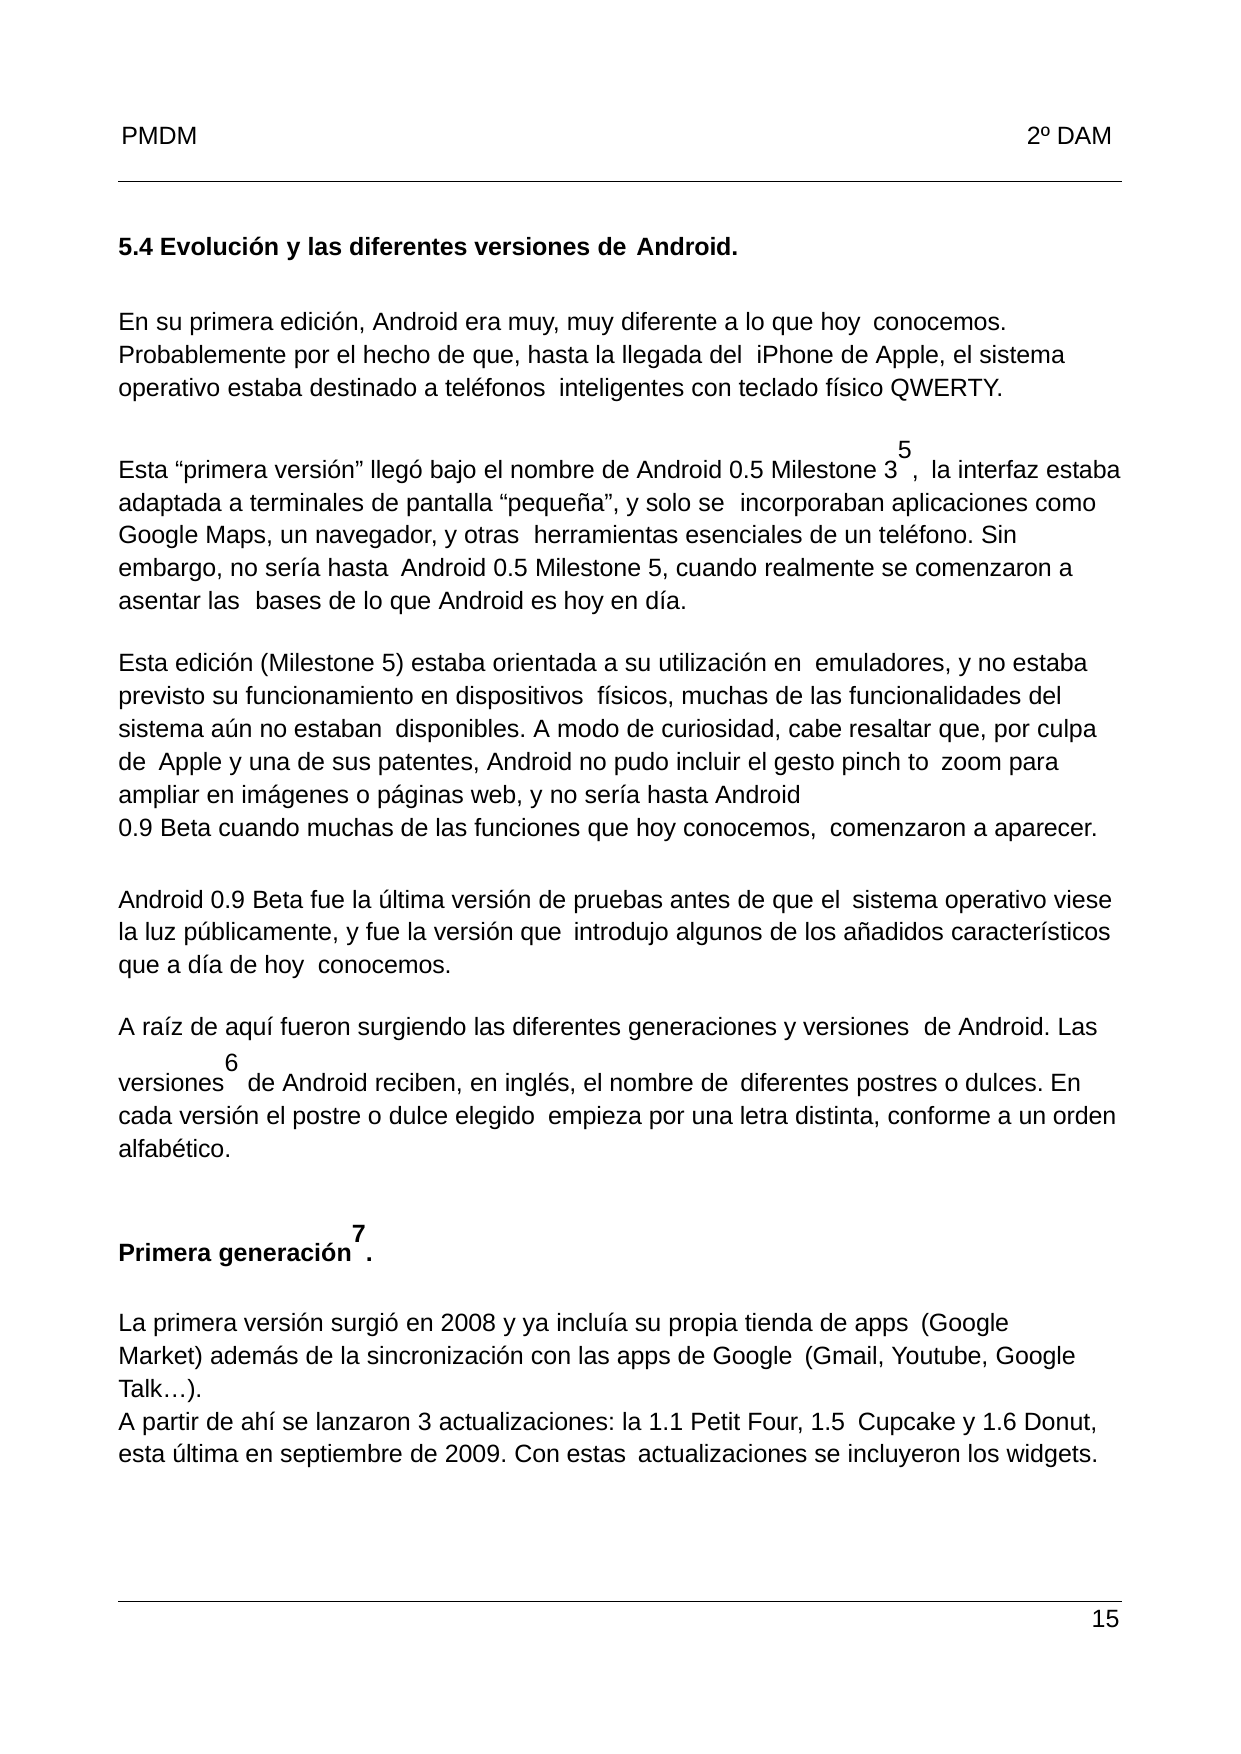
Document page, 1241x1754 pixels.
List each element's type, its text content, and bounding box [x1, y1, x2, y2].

text La primera versión surgió en 2008 y ya incluía su propia tienda de apps (Google Market) además de la sincronización con las apps de Google (Gmail, Youtube, Google Talk…). [118, 1308, 1099, 1402]
subtitle Primera generación7. [118, 1219, 1122, 1267]
list A raíz de aquí fueron surgiendo las diferentes generaciones y versiones de Android. Las versiones6 de Android reciben, en inglés, el nombre de diferentes postres o dulces. En cada versión el postre o dulce elegido empieza por una letra distinta, conforme a un orden alfabético. [118, 1012, 1122, 1162]
list 0.9 Beta cuando muchas de las funciones que hoy conocemos, comenzaron a aparecer. [118, 813, 1122, 842]
list Esta “primera versión” llegó bajo el nombre de Android 0.5 Milestone 35, la interfaz estaba adaptada a terminales de pantalla “pequeña”, y solo se incorporaban aplicaciones como Google Maps, un navegador, y otras herramientas esenciales de un teléfono. Sin embargo, no sería hasta Android 0.5 Milestone 5, cuando realmente se comenzaron a asentar las bases de lo que Android es hoy en día. [118, 435, 1122, 615]
text A partir de ahí se lanzaron 3 actualizaciones: la 1.1 Petit Four, 1.5 Cupcake y 1.6 Donut, esta última en septiembre de 2009. Con estas actualizaciones se incluyeron los widgets. [118, 1407, 1099, 1468]
list Esta edición (Milestone 5) estaba orientada a su utilización en emuladores, y no estaba previsto su funcionamiento en dispositivos físicos, muchas de las funcionalidades del sistema aún no estaban disponibles. A modo de curiosidad, cabe resaltar que, por culpa de Apple y una de sus patentes, Android no pudo incluir el gesto pinch to zoom para ampliar en imágenes o páginas web, y no sería hasta Android [118, 648, 1122, 809]
subtitle 5.4 Evolución y las diferentes versiones de Android. [118, 232, 1122, 261]
list En su primera edición, Android era muy, muy diferente a lo que hoy conocemos. Probablemente por el hecho de que, hasta la llegada del iPhone de Apple, el sistema operativo estaba destinado a teléfonos inteligentes con teclado físico QWERTY. [118, 307, 1122, 402]
list Android 0.9 Beta fue la última versión de pruebas antes de que el sistema operativo viese la luz públicamente, y fue la versión que introdujo algunos de los añadidos característicos que a día de hoy conocemos. [118, 885, 1122, 979]
